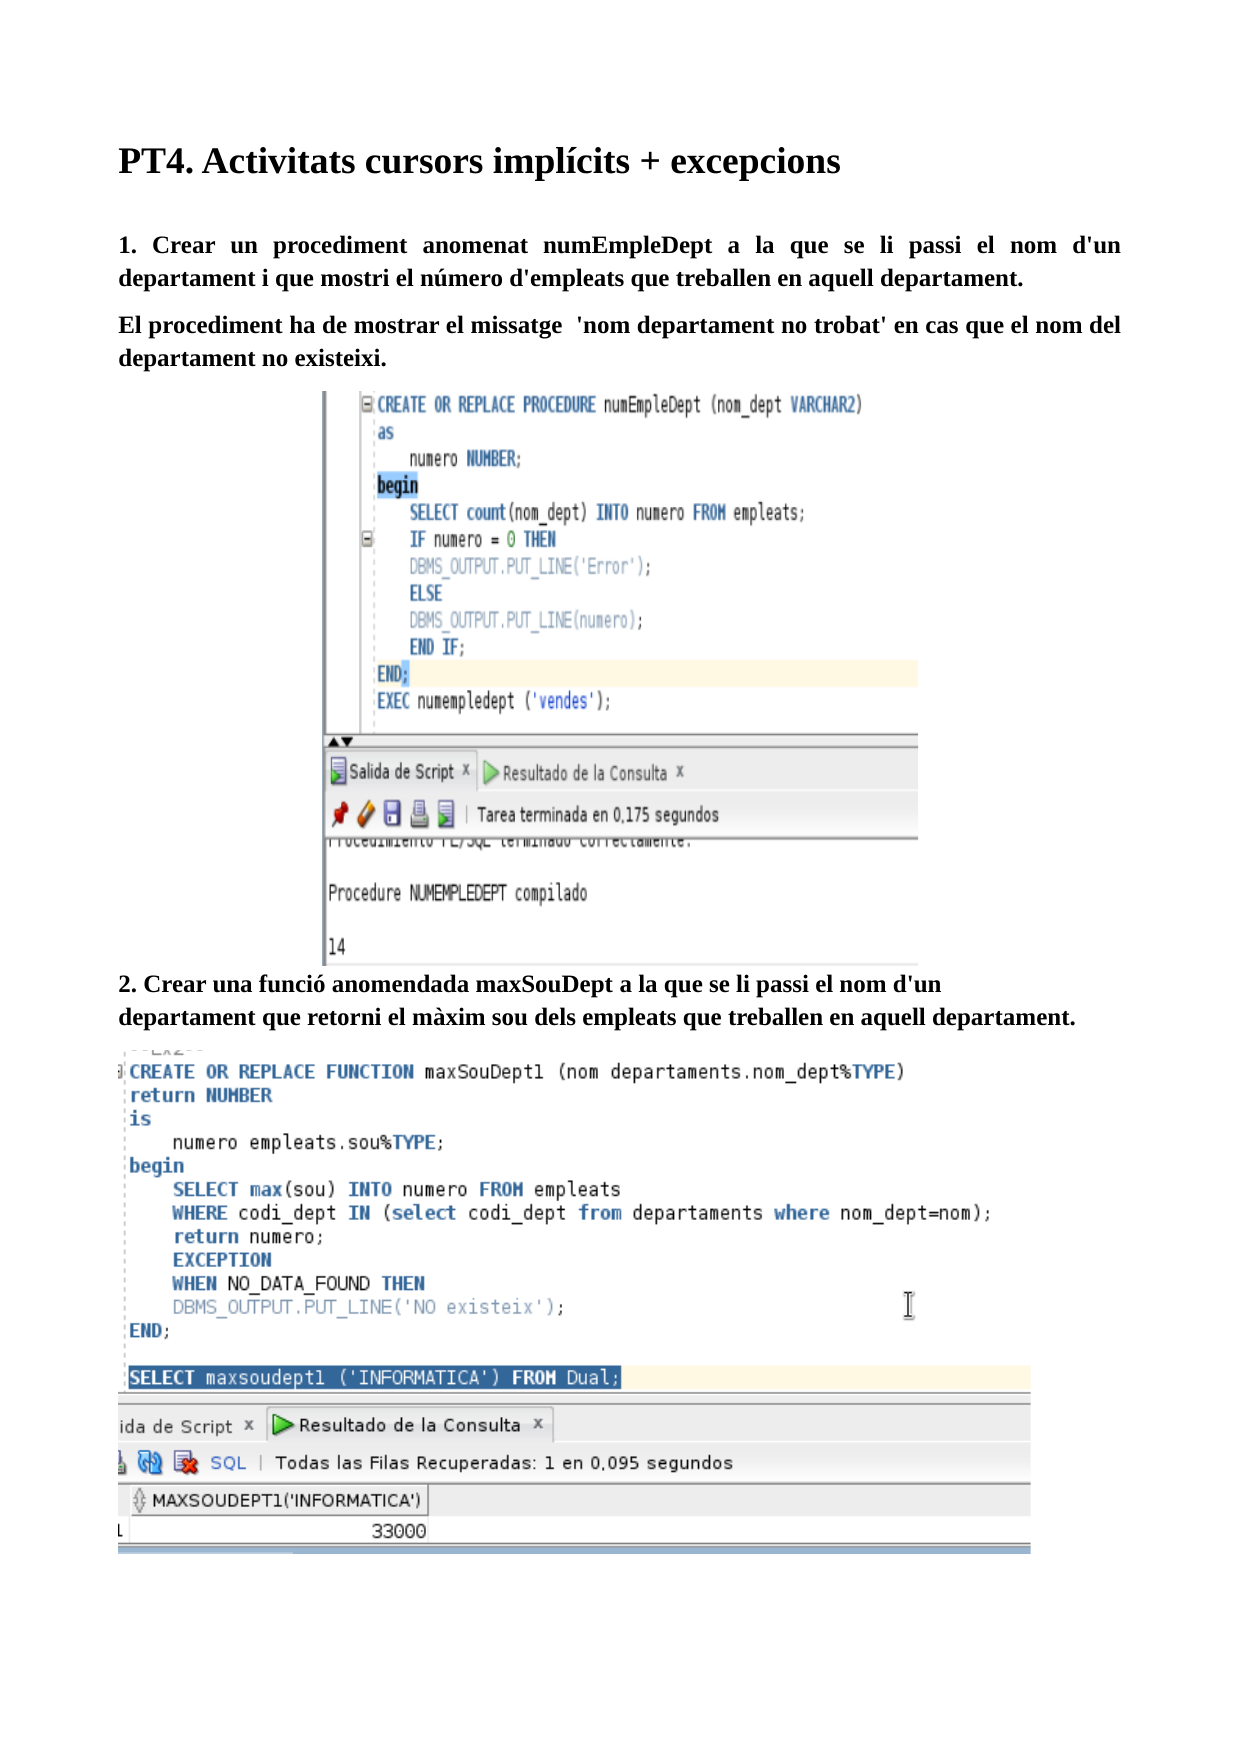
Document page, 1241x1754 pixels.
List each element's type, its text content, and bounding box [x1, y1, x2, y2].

subtitle PT4. Activitats cursors implícits + excepcions [118, 139, 1122, 182]
text 2. Crear una funció anomendada maxSouDept a la que se li passi el nom d'un departament que retorni el màxim sou dels empleats que treballen en aquell departament. [118, 391, 1122, 1031]
picture [118, 1050, 1031, 1554]
text 1. Crear un procediment anomenat numEmpleDept a la que se li passi el nom d'un departament i que mostri el número d'empleats que treballen en aquell departament. [118, 230, 1122, 291]
picture [322, 391, 919, 966]
text El procediment ha de mostrar el missatge 'nom departament no trobat' en cas que el nom del departament no existeixi. [118, 310, 1122, 372]
